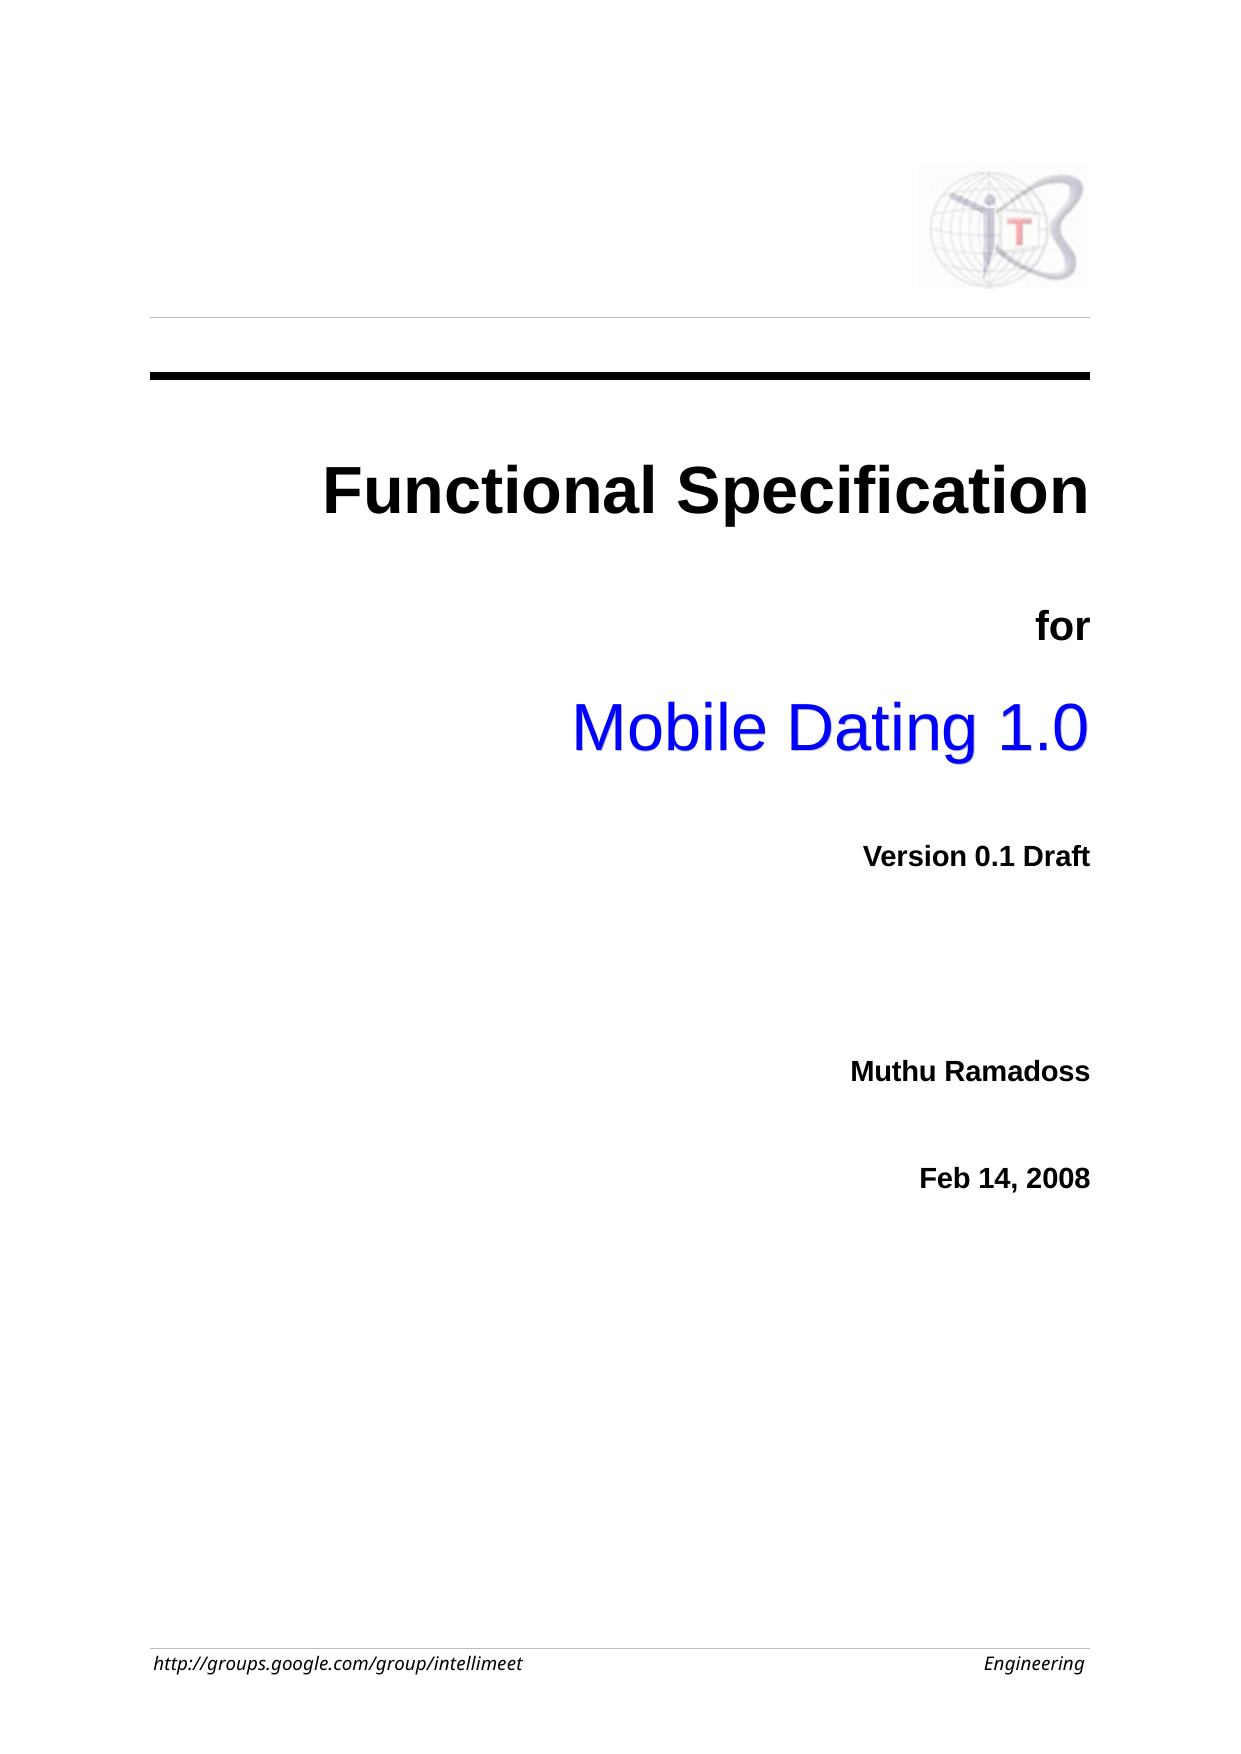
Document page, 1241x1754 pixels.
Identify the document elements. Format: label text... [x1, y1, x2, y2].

text Muthu Ramadoss [150, 1054, 1090, 1087]
text Feb 14, 2008 [150, 1162, 1090, 1194]
title Functional Specification [150, 453, 1090, 527]
text Version 0.1 Draft [150, 839, 1090, 872]
title for [150, 602, 1090, 649]
title Mobile Dating 1.0 [150, 691, 1090, 764]
picture [916, 164, 1089, 289]
